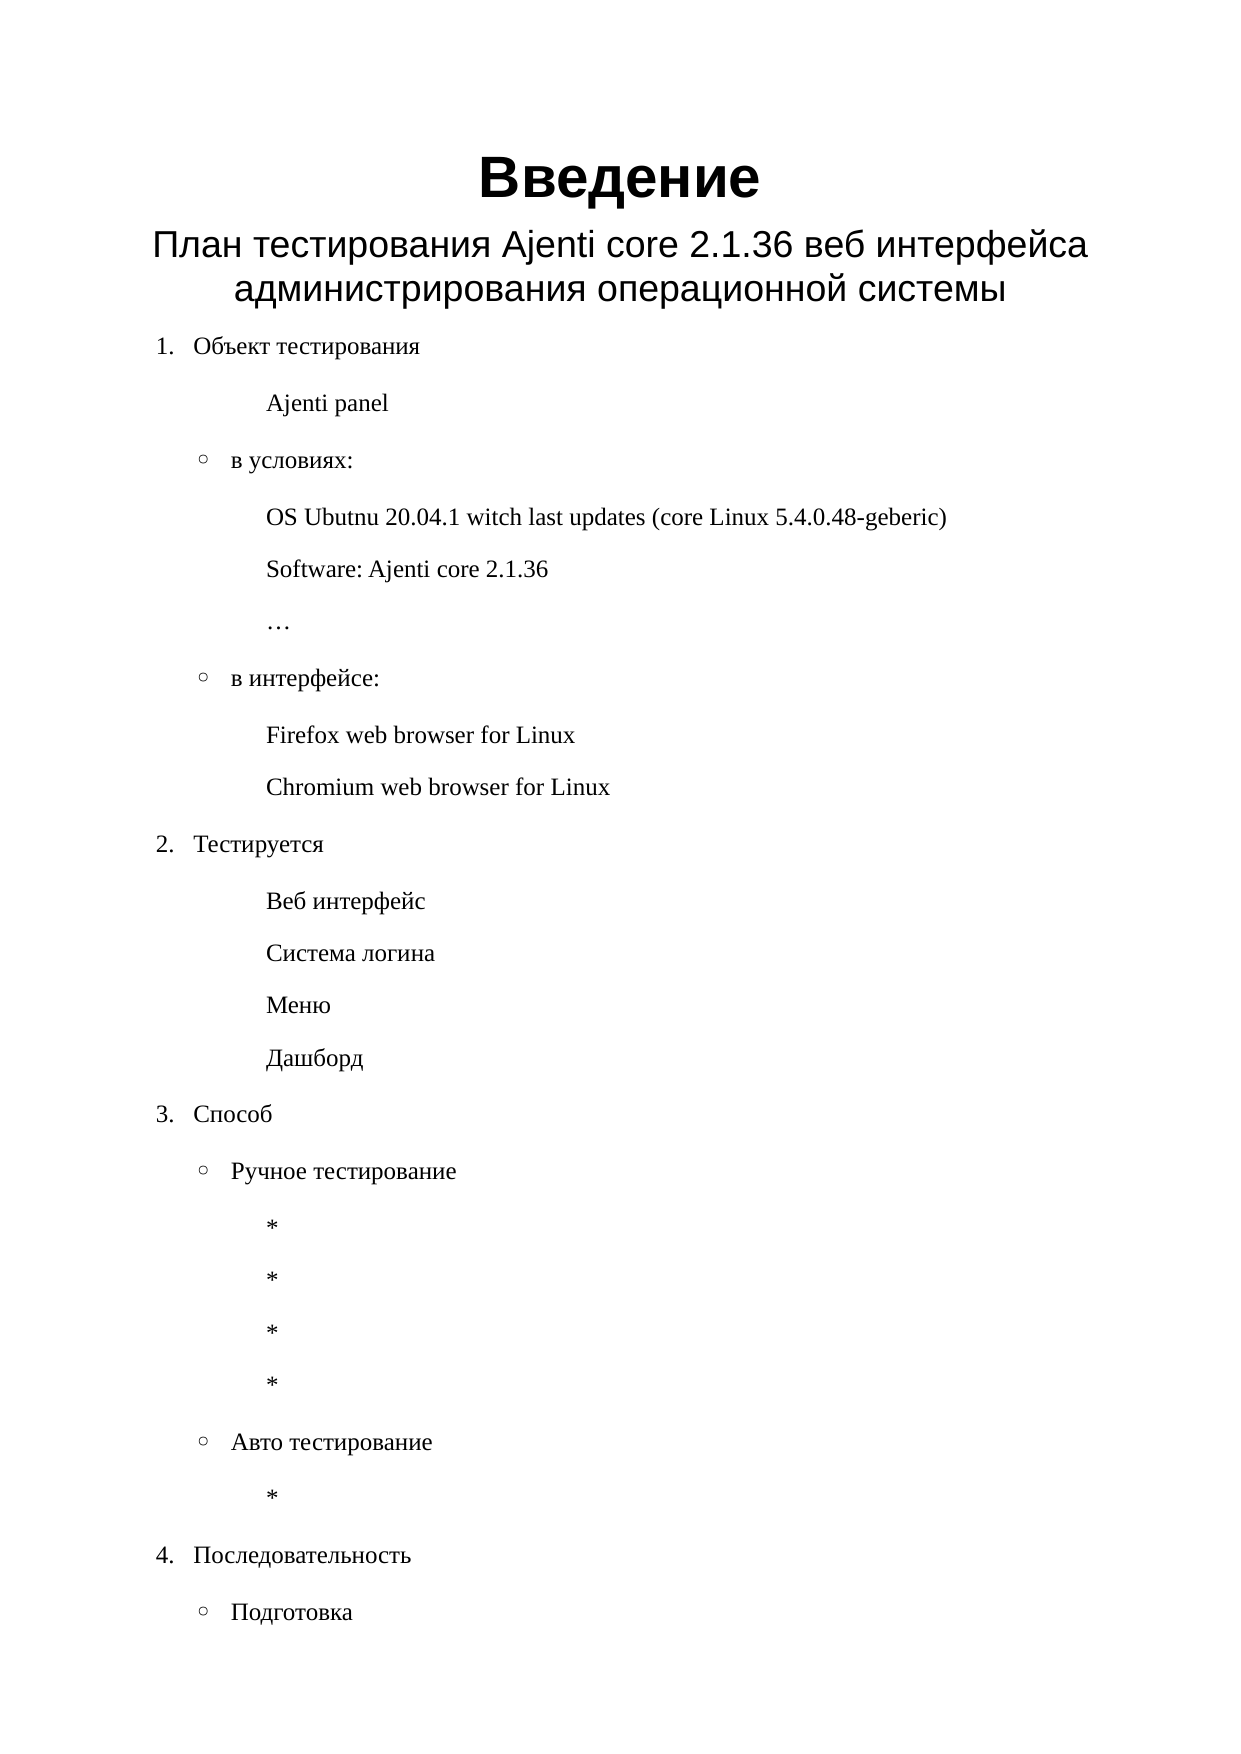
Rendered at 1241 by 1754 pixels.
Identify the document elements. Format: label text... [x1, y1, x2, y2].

list Тестируется [156, 829, 1122, 863]
list Последовательность [156, 1540, 1122, 1574]
text * [266, 1213, 1122, 1242]
title Введение [118, 143, 1122, 210]
text * [266, 1370, 1122, 1403]
list Объект тестирования [156, 331, 1122, 365]
text Software: Ajenti core 2.1.36 [266, 554, 1122, 583]
list в условиях: [193, 445, 1122, 478]
text Firefox web browser for Linux [266, 720, 1122, 749]
list Способ [156, 1099, 1122, 1133]
text * [266, 1265, 1122, 1294]
subtitle План тестирования Ajenti core 2.1.36 веб интерфейса администрирования операционной системы [118, 223, 1122, 314]
list Подготовка [193, 1597, 1122, 1631]
text * [266, 1318, 1122, 1346]
text Система логина [266, 938, 1122, 967]
text Меню [266, 990, 1122, 1019]
list в интерфейсе: [193, 663, 1122, 697]
text Ajenti panel [266, 388, 1122, 422]
text Chromium web browser for Linux [266, 772, 1122, 806]
text Веб интерфейс [266, 886, 1122, 915]
list Ручное тестирование [193, 1156, 1122, 1190]
list Авто тестирование [193, 1427, 1122, 1460]
text OS Ubutnu 20.04.1 witch last updates (core Linux 5.4.0.48-geberic) [266, 502, 1122, 531]
text Дашборд [266, 1043, 1122, 1076]
text … [266, 606, 1122, 640]
text * [266, 1483, 1122, 1517]
